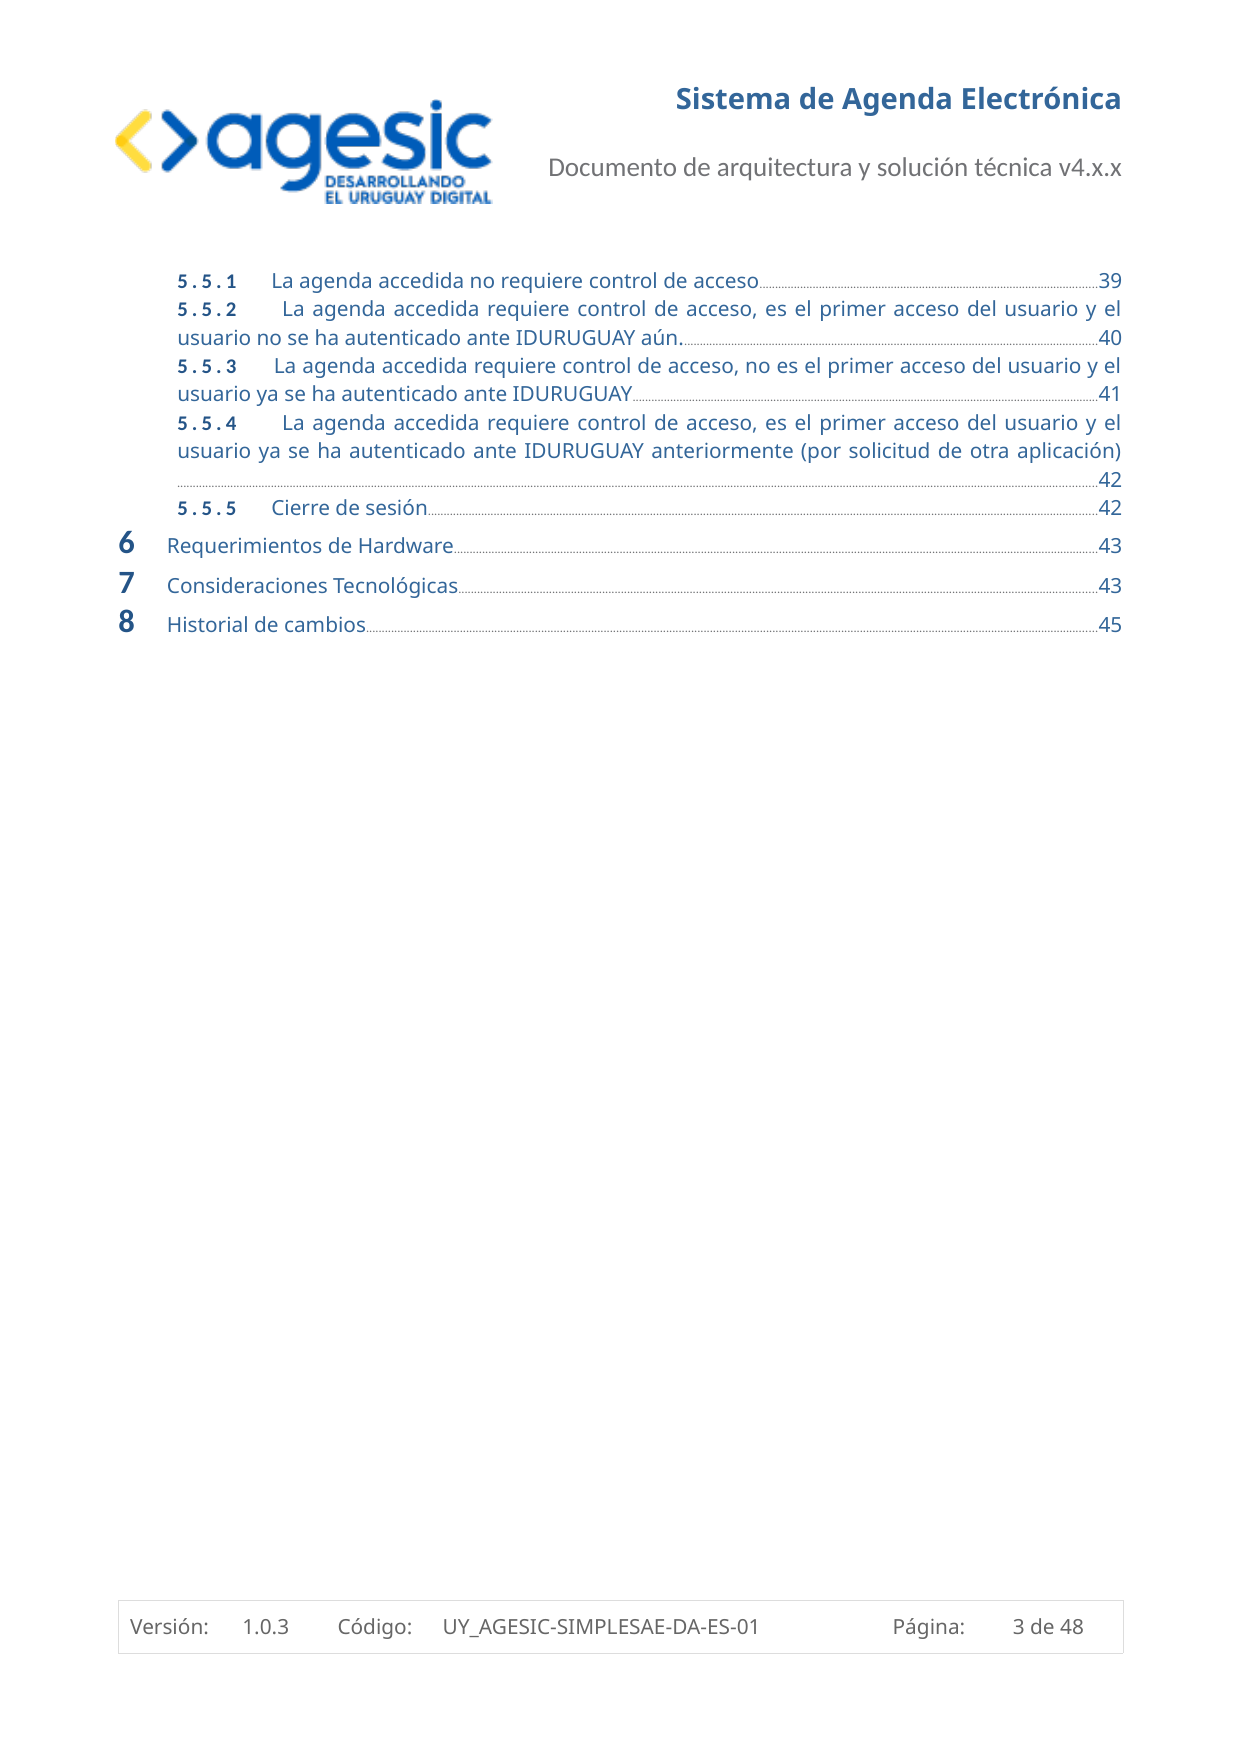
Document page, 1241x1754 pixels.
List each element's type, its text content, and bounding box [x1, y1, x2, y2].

picture [115, 99, 493, 204]
text 5.5.2 La agenda accedida requiere control de acceso, es el primer acceso del usuario y el usuario no se ha autenticado ante IDURUGUAY aún. 40 [177, 294, 1122, 351]
text 5.5.4 La agenda accedida requiere control de acceso, es el primer acceso del usuario y el usuario ya se ha autenticado ante IDURUGUAY anteriormente (por solicitud de otra aplicación) 42 [177, 408, 1122, 493]
text 5.5.5 Cierre de sesión 42 [177, 493, 1122, 522]
text 5.5.3 La agenda accedida requiere control de acceso, no es el primer acceso del usuario y el usuario ya se ha autenticado ante IDURUGUAY 41 [177, 351, 1122, 408]
text 5.5.1 La agenda accedida no requiere control de acceso 39 [177, 266, 1122, 294]
text 6 Requerimientos de Hardware 43 [118, 522, 1122, 561]
text 7 Consideraciones Tecnológicas 43 [118, 561, 1122, 601]
text 8 Historial de cambios 45 [118, 601, 1122, 641]
